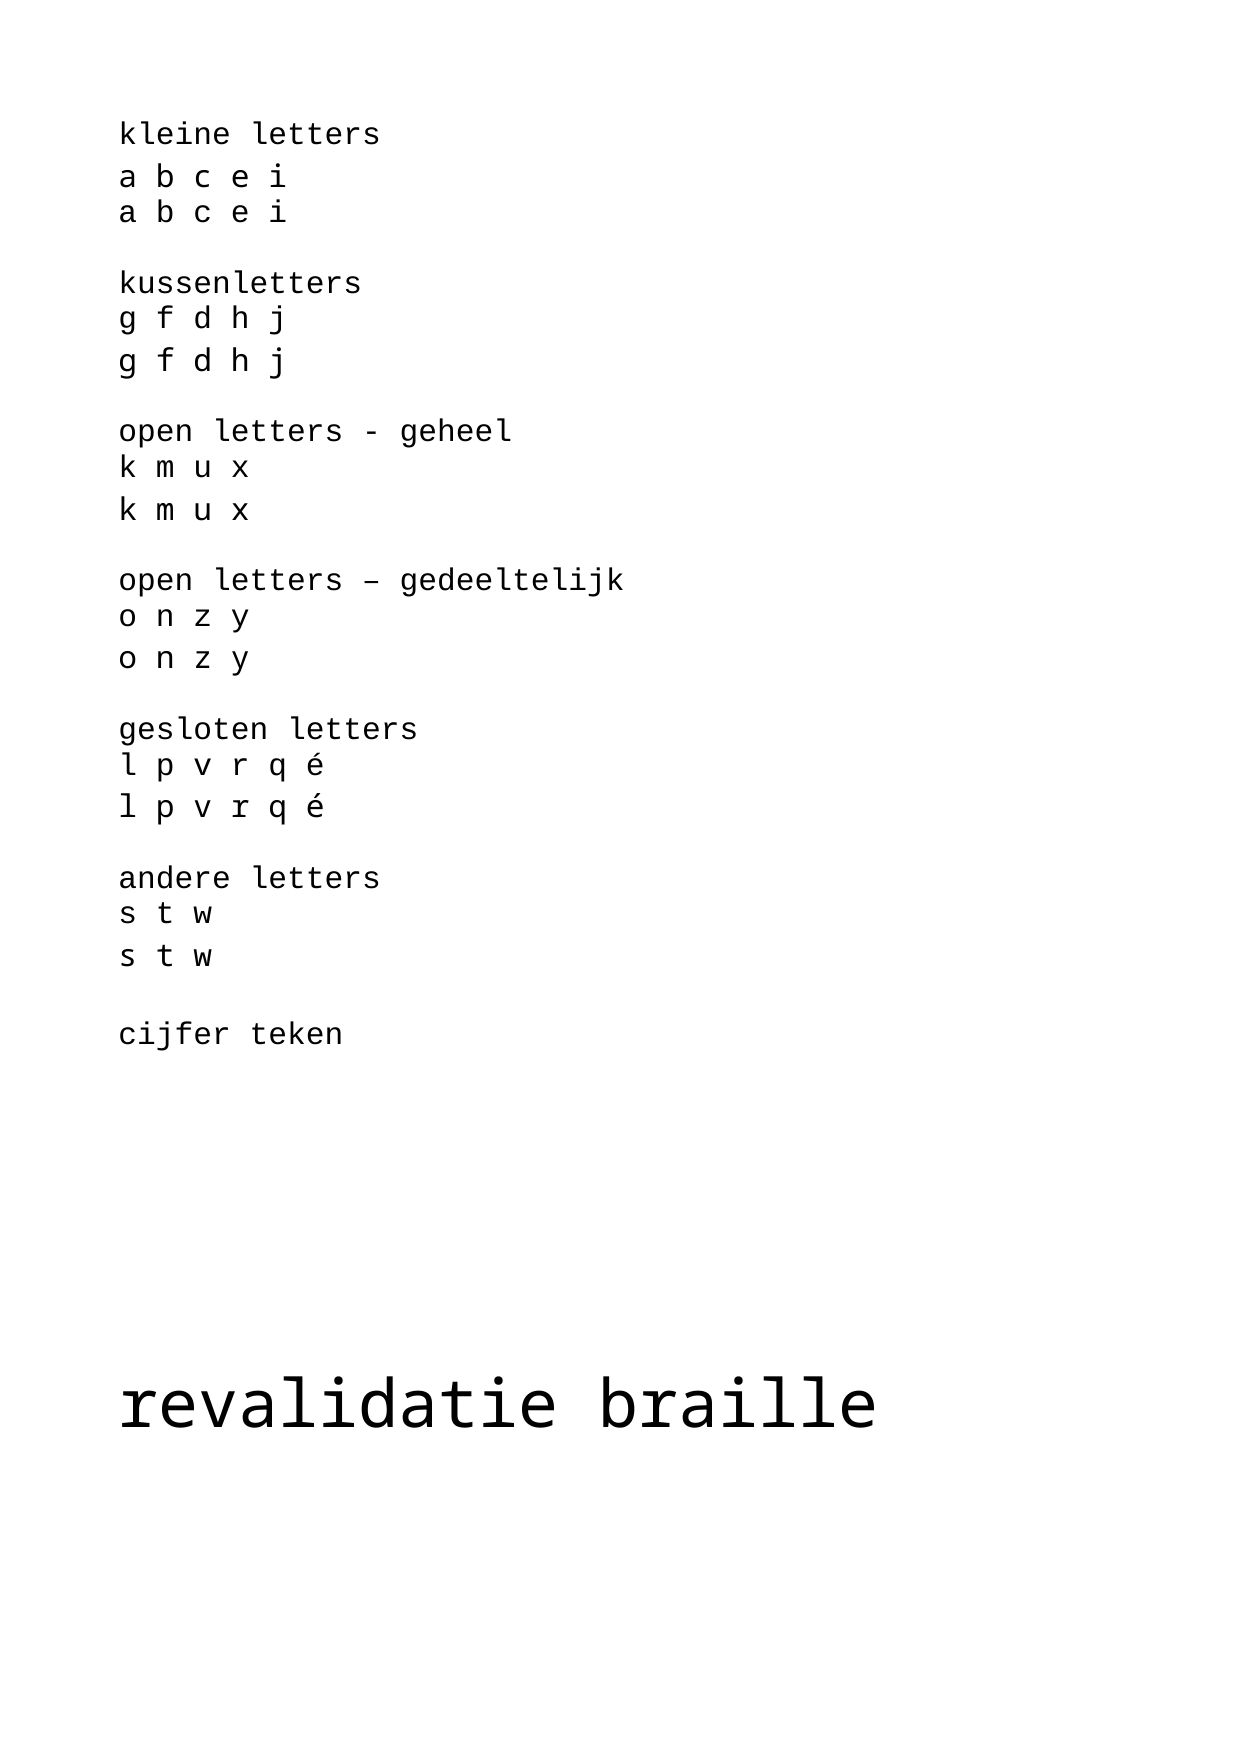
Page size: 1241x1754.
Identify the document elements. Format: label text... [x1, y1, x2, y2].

text kleine letters [118, 118, 1122, 153]
text a b c e i [118, 153, 1122, 196]
text revalidatie braille [118, 1356, 1122, 1447]
text s t w [118, 933, 1122, 976]
text o n z y [118, 600, 1122, 636]
text o n z y [118, 636, 1122, 678]
text l p v r q é [118, 784, 1122, 827]
text l p v r q é [118, 749, 1122, 784]
text s t w [118, 898, 1122, 933]
text kussenletters [118, 267, 1122, 302]
text g f d h j [118, 302, 1122, 338]
text k m u x [118, 487, 1122, 529]
text cijfer teken [118, 1018, 1122, 1054]
text a b c e i [118, 196, 1122, 232]
text andere letters [118, 862, 1122, 898]
text open letters - geheel [118, 416, 1122, 451]
text k m u x [118, 451, 1122, 487]
text open letters – gedeeltelijk [118, 565, 1122, 600]
text gesloten letters [118, 713, 1122, 749]
text g f d h j [118, 338, 1122, 380]
